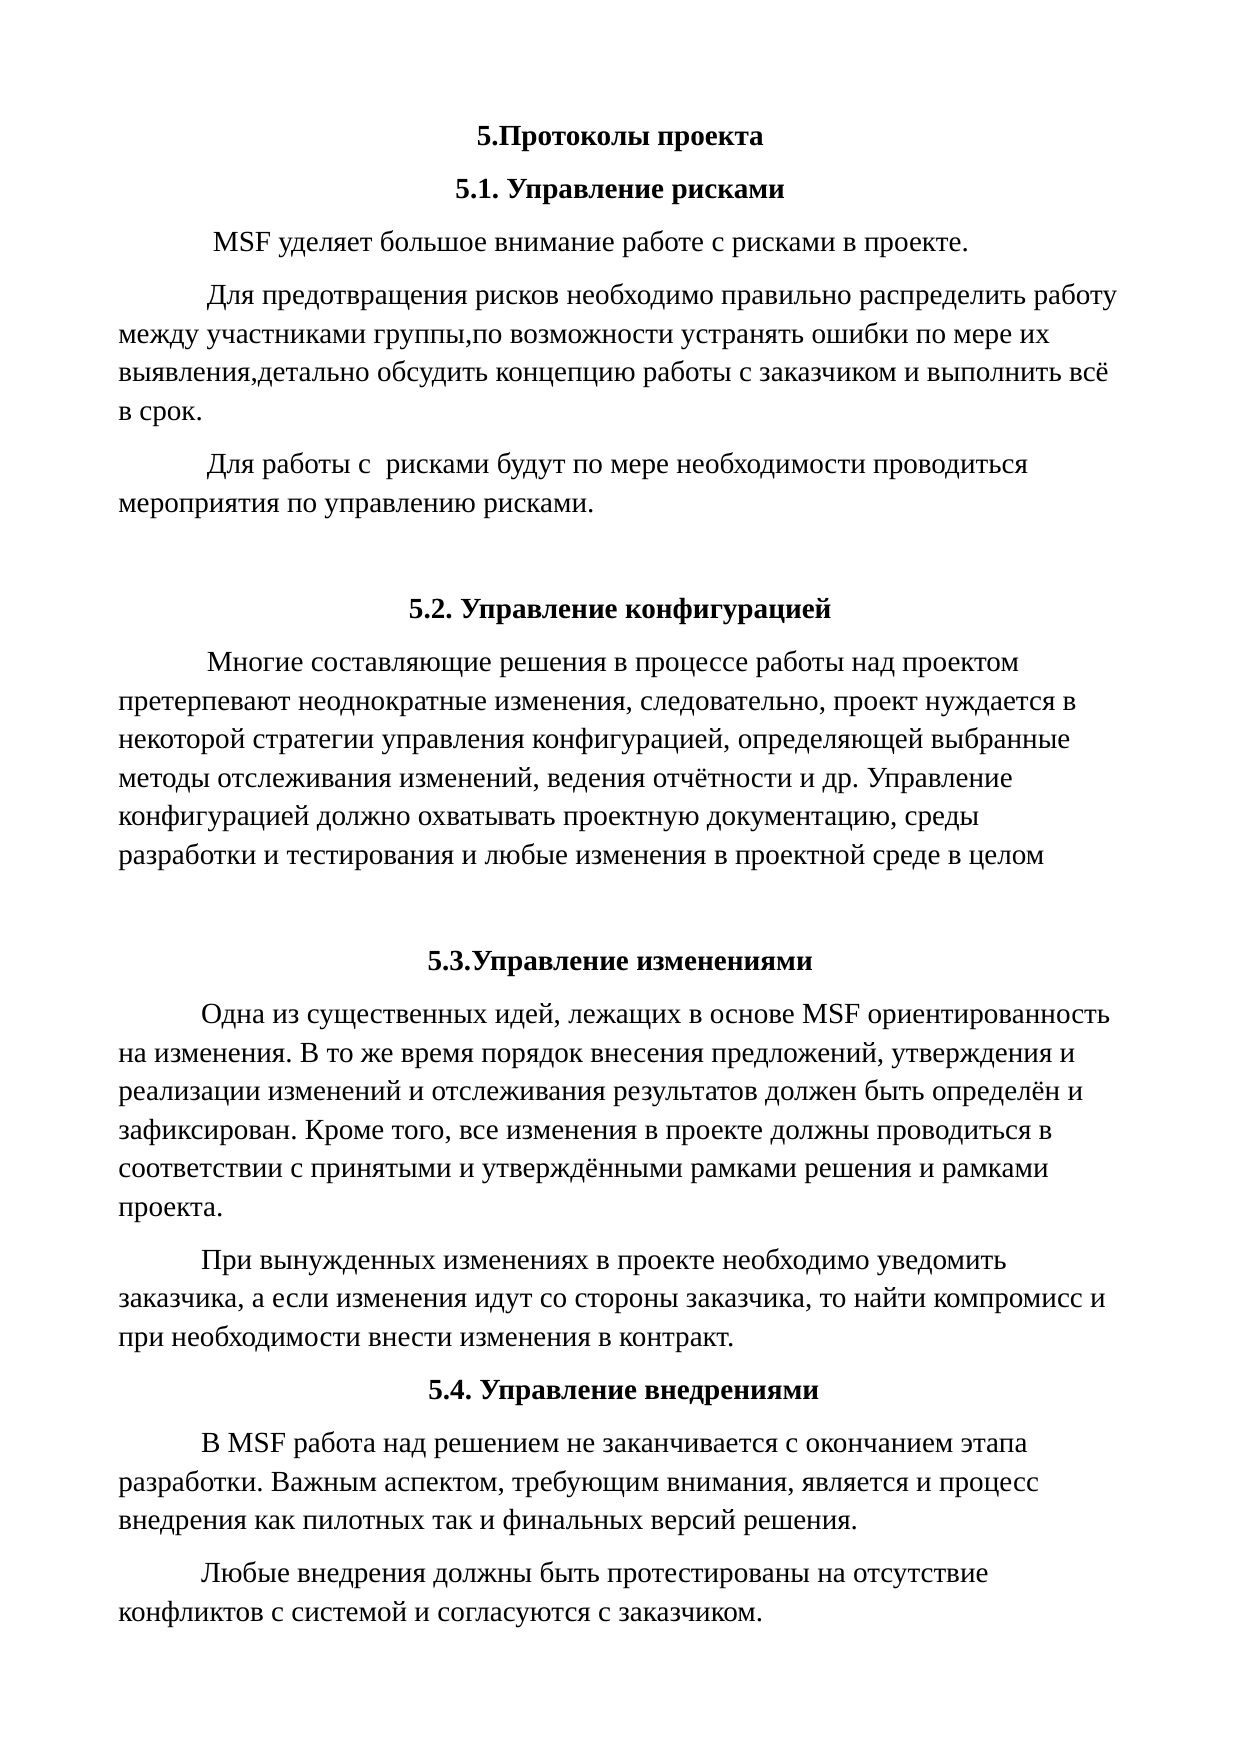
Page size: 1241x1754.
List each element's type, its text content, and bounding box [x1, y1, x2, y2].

text Для работы с рисками будут по мере необходимости проводиться мероприятия по управлению рисками. [118, 446, 1122, 518]
text 5.3.Управление изменениями [118, 943, 1122, 977]
text Любые внедрения должны быть протестированы на отсутствие конфликтов с системой и согласуются с заказчиком. [118, 1556, 1122, 1628]
text 5.Протоколы проекта [118, 118, 1122, 152]
text 5.1. Управление рисками [118, 171, 1122, 205]
text В MSF работа над решением не заканчивается с окончанием этапа разработки. Важным аспектом, требующим внимания, является и процесс внедрения как пилотных так и финальных версий решения. [118, 1425, 1122, 1536]
text MSF уделяет большое внимание работе с рисками в проекте. [118, 224, 1122, 258]
text Многие составляющие решения в процессе работы над проектом претерпевают неоднократные изменения, следовательно, проект нуждается в некоторой стратегии управления конфигурацией, определяющей выбранные методы отслеживания изменений, ведения отчётности и др. Управление конфигурацией должно охватывать проектную документацию, среды разработки и тестирования и любые изменения в проектной среде в целом [118, 644, 1122, 870]
text 5.4. Управление внедрениями [118, 1372, 1122, 1406]
text Для предотвращения рисков необходимо правильно распределить работу между участниками группы,по возможности устранять ошибки по мере их выявления,детально обсудить концепцию работы с заказчиком и выполнить всё в срок. [118, 277, 1122, 427]
text 5.2. Управление конфигурацией [118, 591, 1122, 624]
text Одна из существенных идей, лежащих в основе MSF ориентированность на изменения. В то же время порядок внесения предложений, утверждения и реализации изменений и отслеживания результатов должен быть определён и зафиксирован. Кроме того, все изменения в проекте должны проводиться в соответствии с принятыми и утверждёнными рамками решения и рамками проекта. [118, 996, 1122, 1222]
text При вынужденных изменениях в проекте необходимо уведомить заказчика, а если изменения идут со стороны заказчика, то найти компромисс и при необходимости внести изменения в контракт. [118, 1242, 1122, 1353]
